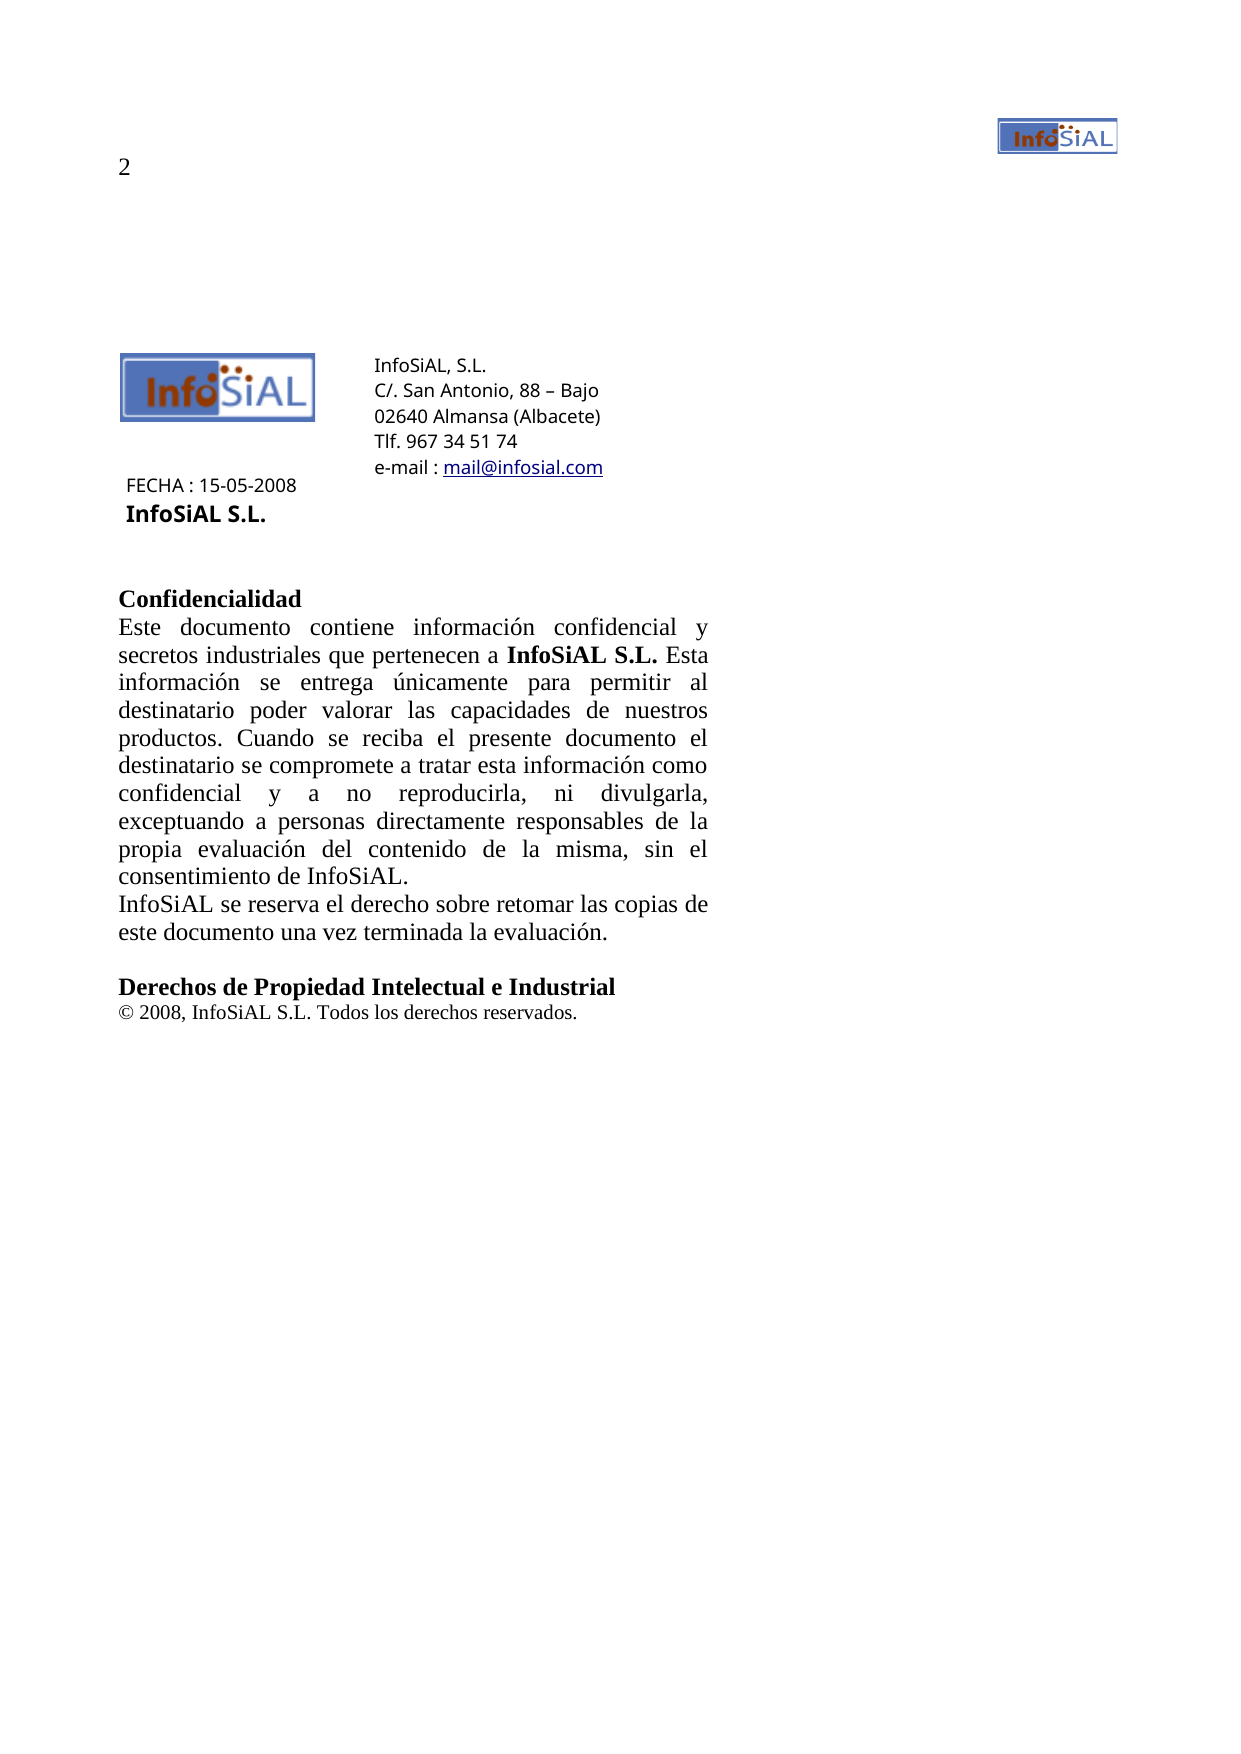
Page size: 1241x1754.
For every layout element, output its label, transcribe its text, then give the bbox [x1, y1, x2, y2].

picture [997, 118, 1118, 154]
text Confidencialidad [118, 585, 708, 613]
text InfoSiAL se reserva el derecho sobre retomar las copias de este documento una vez terminada la evaluación. [118, 890, 708, 946]
table_header InfoSiAL, S.L. C/. San Antonio, 88 – Bajo 02640 Almansa (Albacete) Tlf. 967 34 51 74 e-mail : mail@infosial.com [369, 346, 1122, 535]
text Este documento contiene información confidencial y secretos industriales que pertenecen a InfoSiAL S.L. Esta información se entrega únicamente para permitir al destinatario poder valorar las capacidades de nuestros productos. Cuando se reciba el presente documento el destinatario se compromete a tratar esta información como confidencial y a no reproducirla, ni divulgarla, exceptuando a personas directamente responsables de la propia evaluación del contenido de la misma, sin el consentimiento de InfoSiAL. [118, 613, 708, 890]
text © 2008, InfoSiAL S.L. Todos los derechos reservados. [118, 1001, 1122, 1024]
text Derechos de Propiedad Intelectual e Industrial [118, 973, 708, 1001]
table_header FECHA : 15-05-2008 InfoSiAL S.L. [120, 346, 368, 535]
picture [120, 353, 316, 422]
